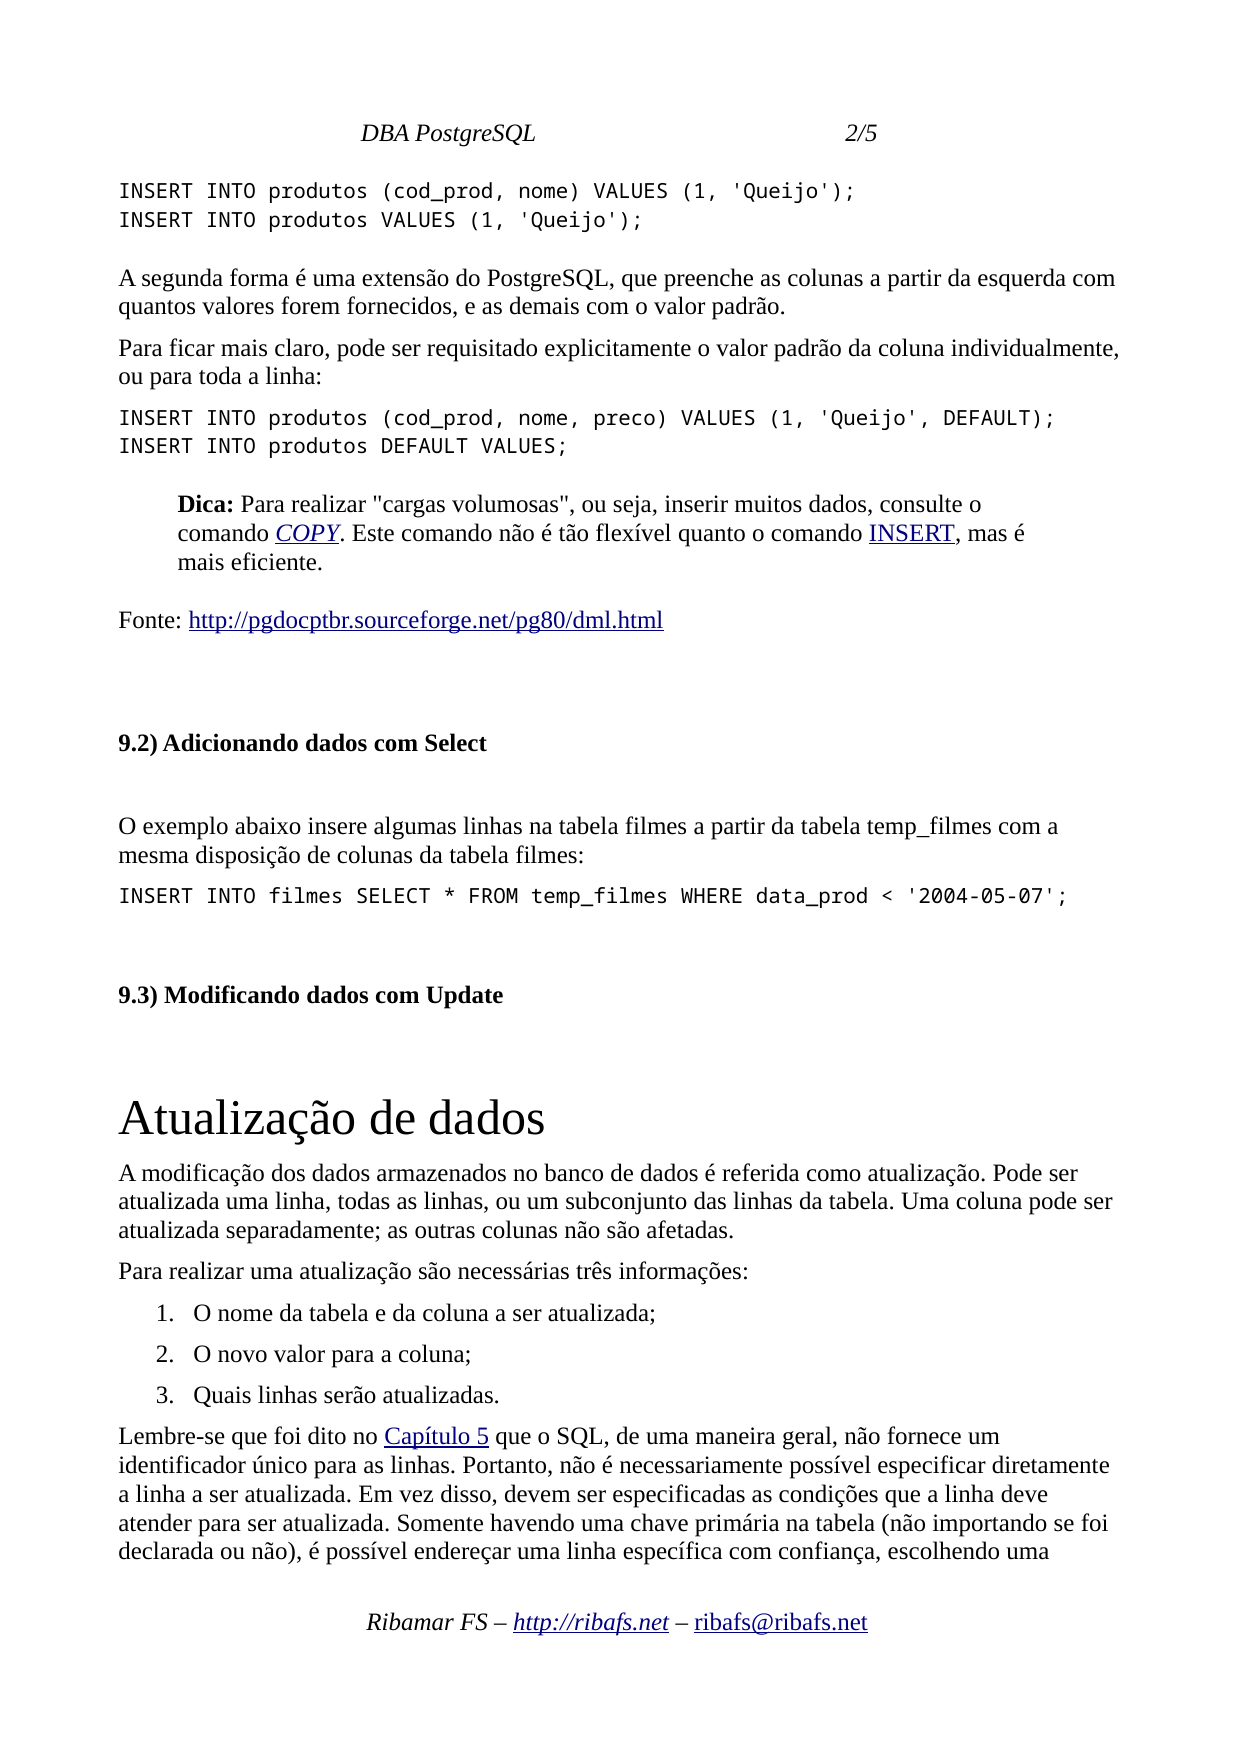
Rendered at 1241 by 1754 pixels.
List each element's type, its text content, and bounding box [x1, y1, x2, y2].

text Fonte: http://pgdocptbr.sourceforge.net/pg80/dml.html [118, 605, 1122, 633]
text INSERT INTO produtos (cod_prod, nome) VALUES (1, 'Queijo'); [118, 176, 1122, 205]
list O nome da tabela e da coluna a ser atualizada; [156, 1298, 1122, 1326]
text INSERT INTO produtos DEFAULT VALUES; [118, 431, 1122, 459]
text Para ficar mais claro, pode ser requisitado explicitamente o valor padrão da coluna individualmente, ou para toda a linha: [118, 333, 1122, 390]
text Para realizar uma atualização são necessárias três informações: [118, 1256, 1122, 1285]
text A segunda forma é uma extensão do PostgreSQL, que preenche as colunas a partir da esquerda com quantos valores forem fornecidos, e as demais com o valor padrão. [118, 263, 1122, 320]
text A modificação dos dados armazenados no banco de dados é referida como atualização. Pode ser atualizada uma linha, todas as linhas, ou um subconjunto das linhas da tabela. Uma coluna pode ser atualizada separadamente; as outras colunas não são afetadas. [118, 1158, 1122, 1244]
subtitle Atualização de dados [118, 1088, 1122, 1145]
text INSERT INTO filmes SELECT * FROM temp_filmes WHERE data_prod < '2004-05-07'; [118, 881, 1122, 909]
text INSERT INTO produtos (cod_prod, nome, preco) VALUES (1, 'Queijo', DEFAULT); [118, 403, 1122, 431]
text O exemplo abaixo insere algumas linhas na tabela filmes a partir da tabela temp_filmes com a mesma disposição de colunas da tabela filmes: [118, 811, 1122, 868]
text Dica: Para realizar "cargas volumosas", ou seja, inserir muitos dados, consulte o comando COPY. Este comando não é tão flexível quanto o comando INSERT, mas é mais eficiente. [177, 489, 1063, 575]
text INSERT INTO produtos VALUES (1, 'Queijo'); [118, 205, 1122, 233]
text 9.2) Adicionando dados com Select [118, 728, 1122, 757]
list O novo valor para a coluna; [156, 1339, 1122, 1368]
text Lembre-se que foi dito no Capítulo 5 que o SQL, de uma maneira geral, não fornece um identificador único para as linhas. Portanto, não é necessariamente possível especificar diretamente a linha a ser atualizada. Em vez disso, devem ser especificadas as condições que a linha deve atender para ser atualizada. Somente havendo uma chave primária na tabela (não importando se foi declarada ou não), é possível endereçar uma linha específica com confiança, escolhendo uma [118, 1421, 1122, 1565]
list Quais linhas serão atualizadas. [156, 1380, 1122, 1409]
text 9.3) Modificando dados com Update [118, 980, 1122, 1009]
